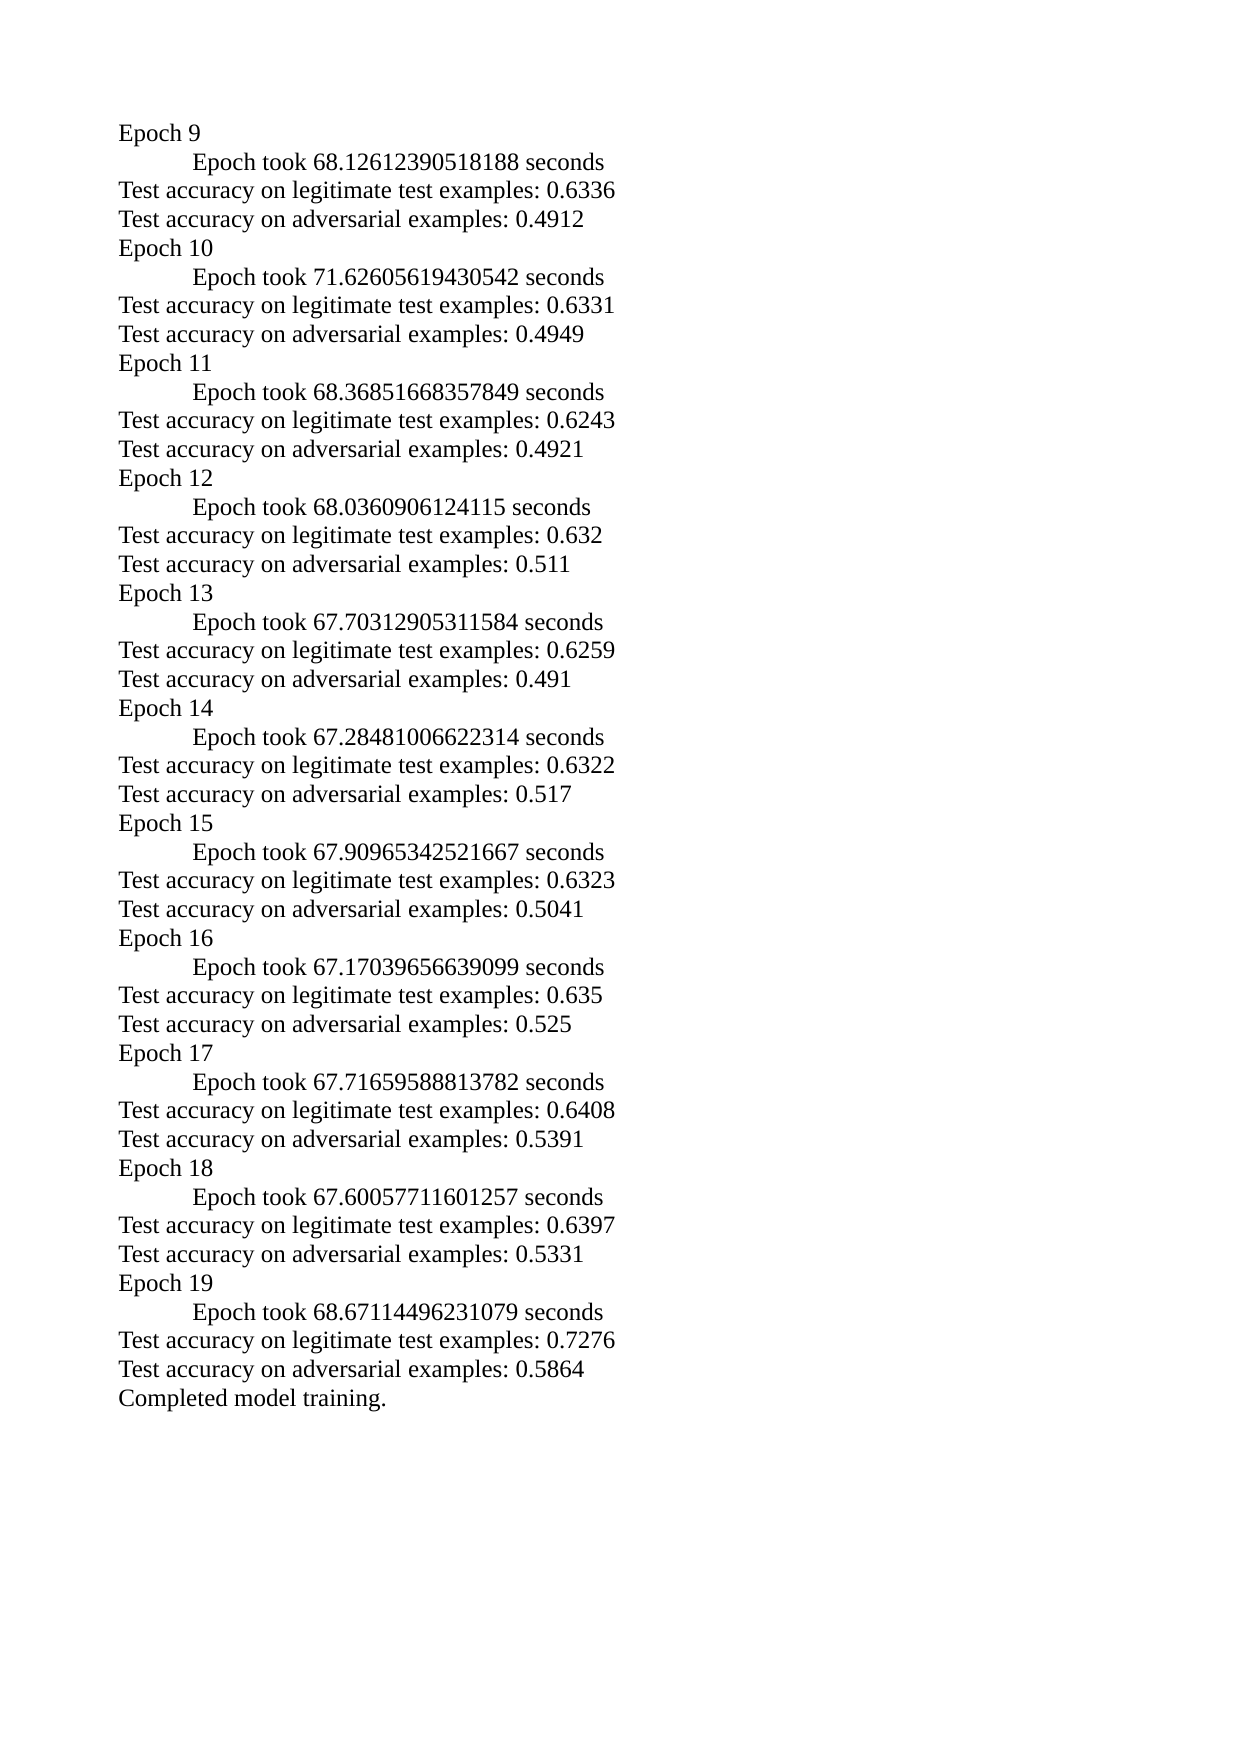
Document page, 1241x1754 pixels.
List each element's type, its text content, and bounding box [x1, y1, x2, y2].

text Epoch 14 [118, 693, 1122, 722]
text Epoch 10 [118, 233, 1122, 262]
text Test accuracy on adversarial examples: 0.491 [118, 664, 1122, 693]
text Test accuracy on legitimate test examples: 0.6331 [118, 291, 1122, 319]
text Test accuracy on adversarial examples: 0.4949 [118, 319, 1122, 348]
text Epoch 19 [118, 1268, 1122, 1297]
text Epoch 13 [118, 578, 1122, 607]
text Test accuracy on adversarial examples: 0.5864 [118, 1354, 1122, 1383]
text Test accuracy on legitimate test examples: 0.6408 [118, 1096, 1122, 1124]
text Epoch 16 [118, 923, 1122, 952]
text Epoch took 67.90965342521667 seconds [118, 837, 1122, 866]
text Epoch took 67.71659588813782 seconds [118, 1067, 1122, 1096]
text Test accuracy on legitimate test examples: 0.6397 [118, 1211, 1122, 1239]
text Test accuracy on adversarial examples: 0.4921 [118, 434, 1122, 463]
text Epoch 15 [118, 808, 1122, 837]
text Test accuracy on adversarial examples: 0.511 [118, 549, 1122, 578]
text Test accuracy on adversarial examples: 0.5331 [118, 1239, 1122, 1268]
text Test accuracy on adversarial examples: 0.517 [118, 779, 1122, 808]
text Epoch 18 [118, 1153, 1122, 1182]
text Test accuracy on legitimate test examples: 0.6336 [118, 176, 1122, 204]
text Test accuracy on legitimate test examples: 0.7276 [118, 1326, 1122, 1354]
text Completed model training. [118, 1383, 1122, 1412]
text Epoch took 68.12612390518188 seconds [118, 147, 1122, 176]
text Test accuracy on legitimate test examples: 0.6323 [118, 866, 1122, 894]
text Epoch took 68.67114496231079 seconds [118, 1297, 1122, 1326]
text Epoch 11 [118, 348, 1122, 377]
text Test accuracy on legitimate test examples: 0.632 [118, 521, 1122, 549]
text Epoch took 71.62605619430542 seconds [118, 262, 1122, 291]
text Epoch took 68.0360906124115 seconds [118, 492, 1122, 521]
text Test accuracy on adversarial examples: 0.525 [118, 1009, 1122, 1038]
text Epoch 17 [118, 1038, 1122, 1067]
text Test accuracy on legitimate test examples: 0.6243 [118, 406, 1122, 434]
text Epoch took 67.28481006622314 seconds [118, 722, 1122, 751]
text Test accuracy on legitimate test examples: 0.635 [118, 981, 1122, 1009]
text Epoch 9 [118, 118, 1122, 147]
text Test accuracy on legitimate test examples: 0.6259 [118, 636, 1122, 664]
text Test accuracy on adversarial examples: 0.5041 [118, 894, 1122, 923]
text Test accuracy on adversarial examples: 0.5391 [118, 1124, 1122, 1153]
text Test accuracy on adversarial examples: 0.4912 [118, 204, 1122, 233]
text Epoch took 68.36851668357849 seconds [118, 377, 1122, 406]
text Epoch took 67.17039656639099 seconds [118, 952, 1122, 981]
text Epoch 12 [118, 463, 1122, 492]
text Epoch took 67.60057711601257 seconds [118, 1182, 1122, 1211]
text Test accuracy on legitimate test examples: 0.6322 [118, 751, 1122, 779]
text Epoch took 67.70312905311584 seconds [118, 607, 1122, 636]
